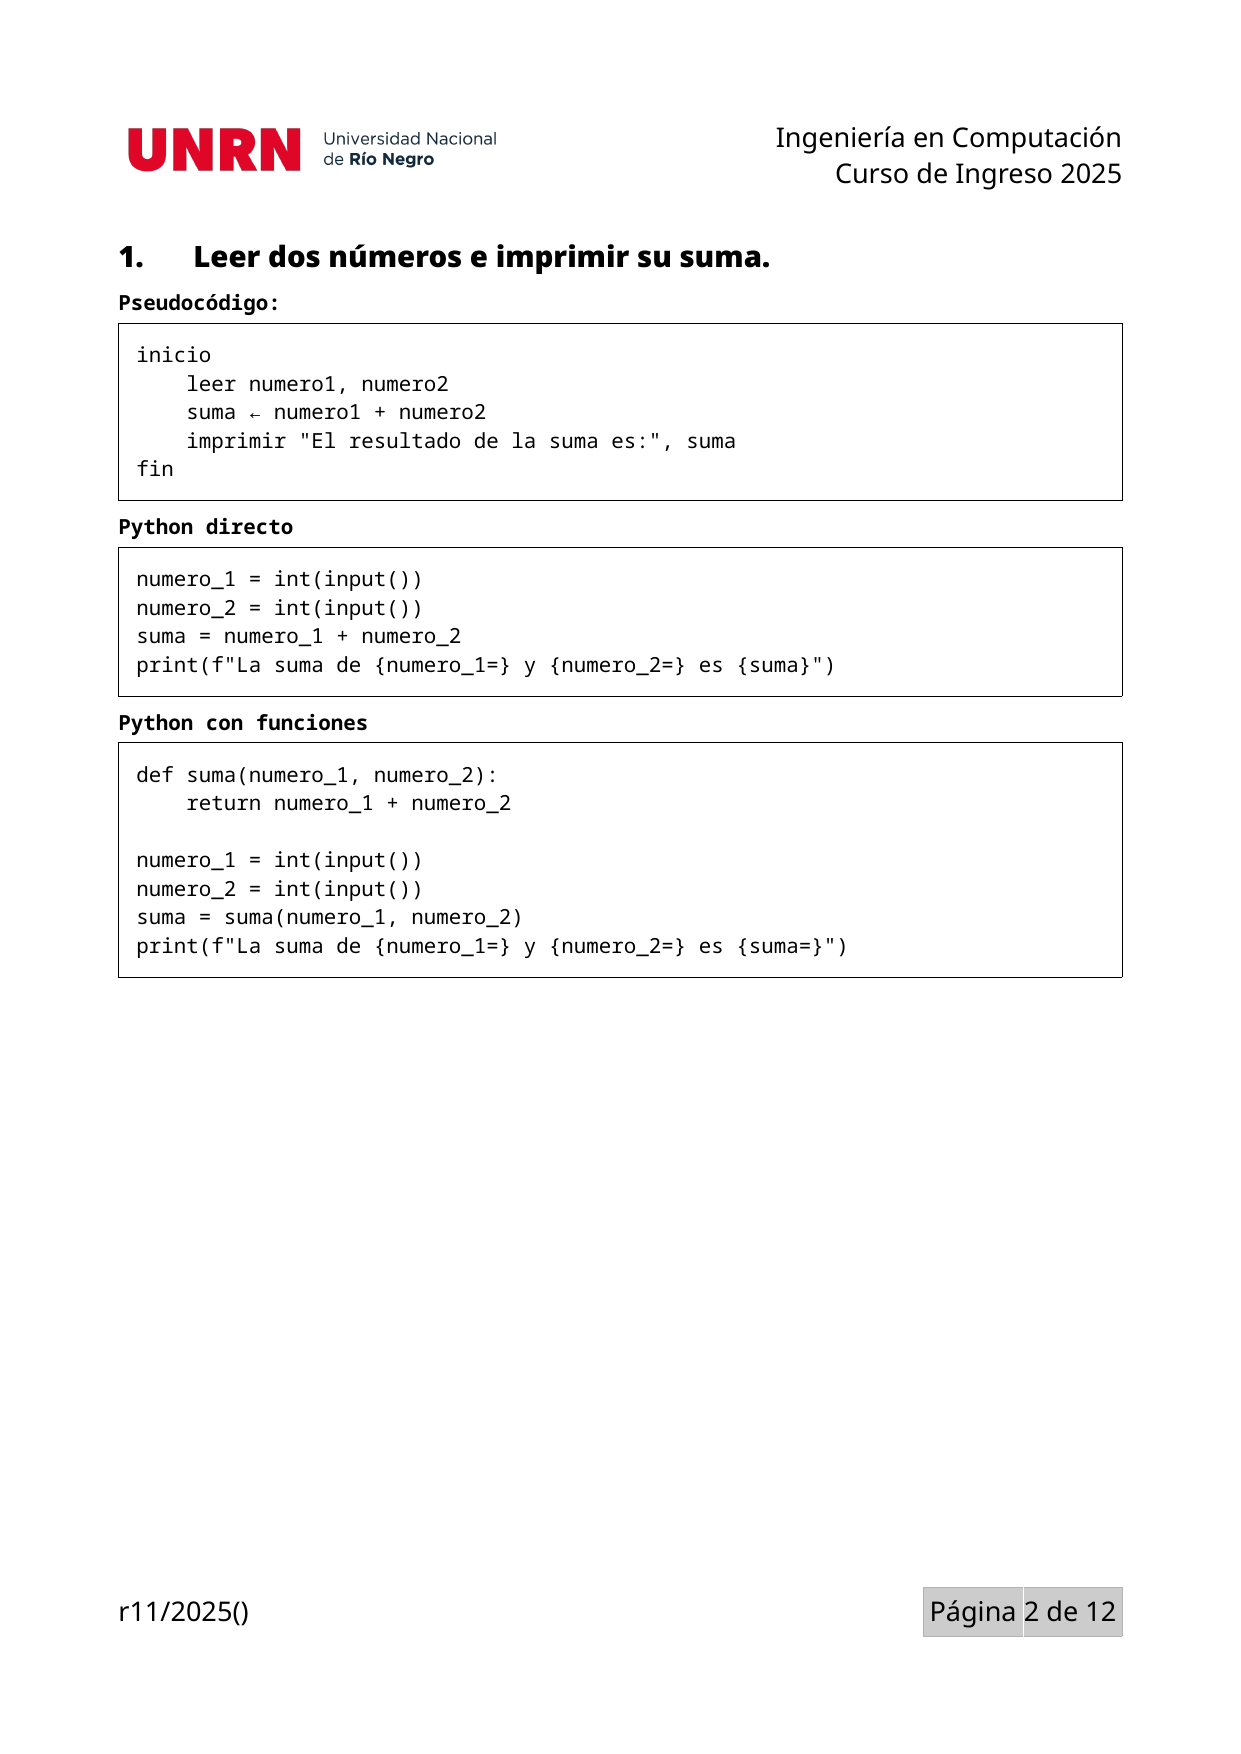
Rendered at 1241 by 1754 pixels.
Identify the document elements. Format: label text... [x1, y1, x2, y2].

text numero_2 = int(input()) [119, 856, 1122, 884]
text inicio [119, 324, 1122, 351]
subtitle Leer dos números e imprimir su suma. [118, 236, 1122, 276]
text Python directo [118, 512, 1122, 541]
text print(f"La suma de {numero_1=} y {numero_2=} es {suma}") [119, 632, 1122, 696]
text imprimir "El resultado de la suma es:", suma [119, 408, 1122, 437]
text fin [119, 437, 1122, 500]
text numero_1 = int(input()) [119, 828, 1122, 856]
text suma ← numero1 + numero2 [119, 380, 1122, 408]
text def suma(numero_1, numero_2): [119, 743, 1122, 771]
text leer numero1, numero2 [119, 351, 1122, 380]
text Python con funciones [118, 708, 1122, 736]
text numero_2 = int(input()) [119, 575, 1122, 604]
text suma = numero_1 + numero_2 [119, 604, 1122, 632]
text suma = suma(numero_1, numero_2) [119, 884, 1122, 913]
text print(f"La suma de {numero_1=} y {numero_2=} es {suma=}") [119, 913, 1122, 977]
text Pseudocódigo: [118, 288, 1122, 317]
picture [118, 118, 505, 180]
text numero_1 = int(input()) [119, 548, 1122, 575]
text return numero_1 + numero_2 [119, 771, 1122, 817]
